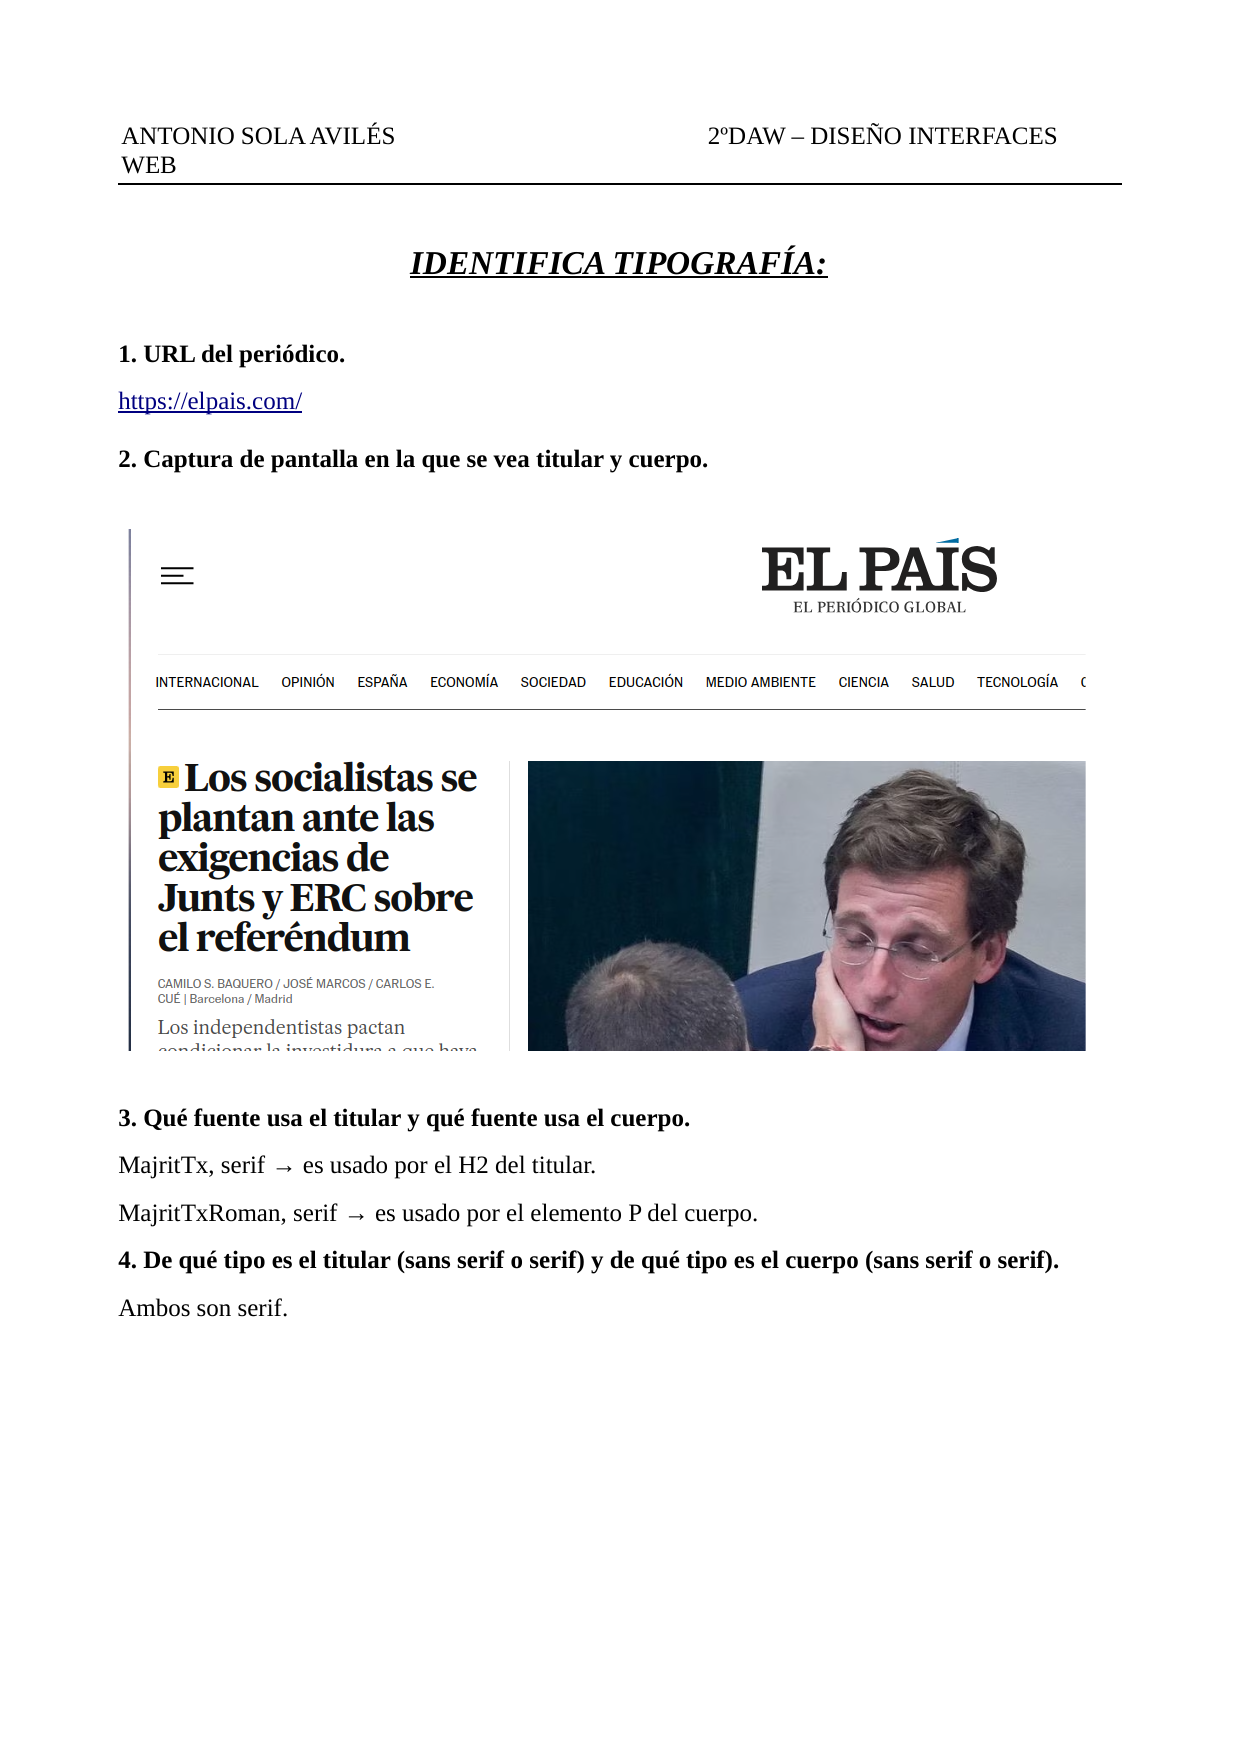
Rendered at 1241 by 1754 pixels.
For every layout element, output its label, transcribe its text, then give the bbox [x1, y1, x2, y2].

text Ambos son serif. [118, 1293, 1122, 1322]
text IDENTIFICA TIPOGRAFÍA: [118, 243, 1122, 281]
text 3. Qué fuente usa el titular y qué fuente usa el cuerpo. [118, 1103, 1122, 1131]
text 4. De qué tipo es el titular (sans serif o serif) y de qué tipo es el cuerpo (sans serif o serif). [118, 1245, 1122, 1274]
text 1. URL del periódico. [118, 339, 1122, 368]
picture [128, 529, 1086, 1051]
text MajritTx, serif → es usado por el H2 del titular. [118, 1150, 1122, 1179]
text https://elpais.com/ [118, 386, 1122, 415]
text 2. Captura de pantalla en la que se vea titular y cuerpo. [118, 444, 1122, 473]
text MajritTxRoman, serif → es usado por el elemento P del cuerpo. [118, 1198, 1122, 1227]
